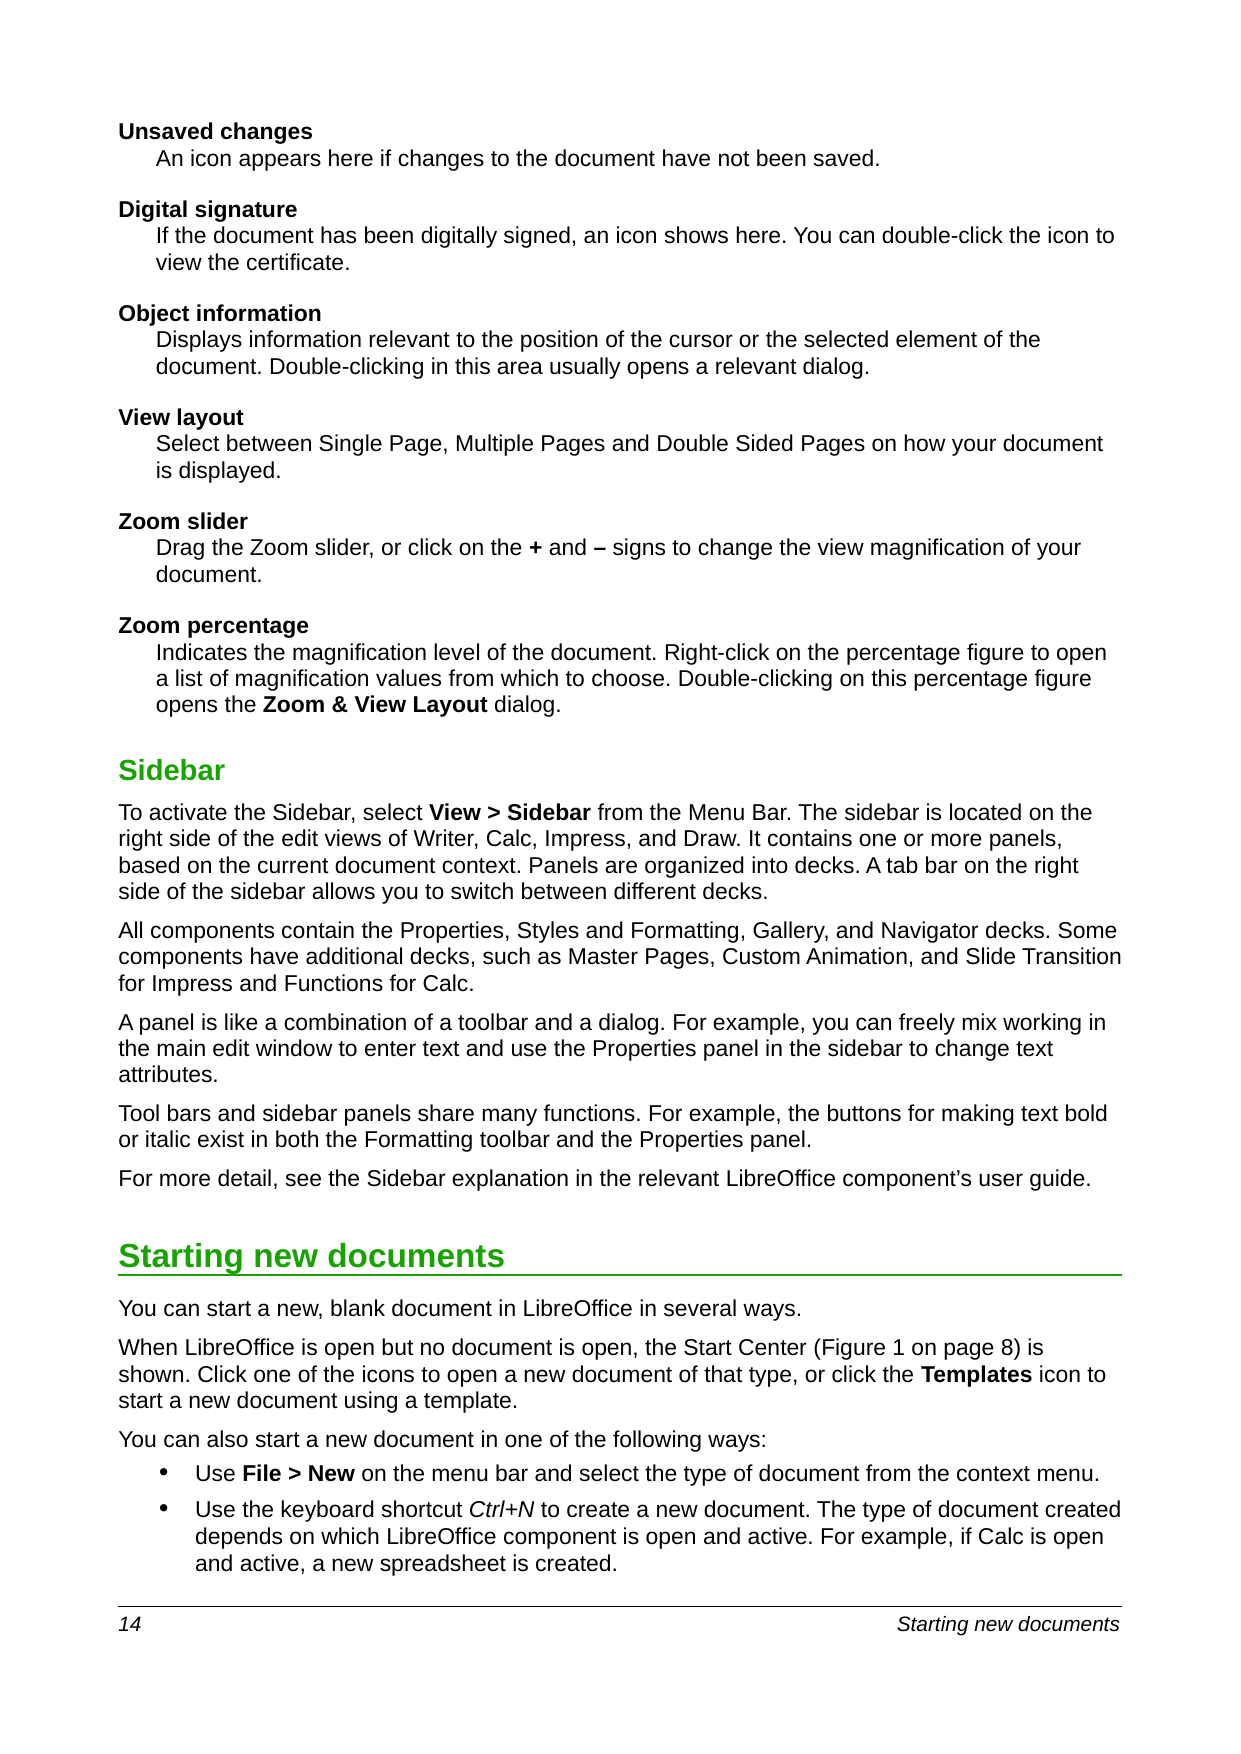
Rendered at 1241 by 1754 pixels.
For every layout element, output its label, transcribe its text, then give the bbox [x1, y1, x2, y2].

text Indicates the magnification level of the document. Right-click on the percentage figure to open a list of magnification values from which to choose. Double-clicking on this percentage figure opens the Zoom & View Layout dialog. [156, 638, 1122, 717]
text Digital signature [118, 196, 1122, 222]
list Use the keyboard shortcut Ctrl+N to create a new document. The type of document created depends on which LibreOffice component is open and active. For example, if Calc is open and active, a new spreadsheet is created. [156, 1494, 1122, 1576]
text When LibreOffice is open but no document is open, the Start Center (Figure 1 on page 8) is shown. Click one of the icons to open a new document of that type, or click the Templates icon to start a new document using a template. [118, 1334, 1122, 1413]
text Select between Single Page, Multiple Pages and Double Sided Pages on how your document is displayed. [156, 430, 1122, 483]
text For more detail, see the Sidebar explanation in the relevant LibreOffice component’s user guide. [118, 1165, 1122, 1192]
text All components contain the Properties, Styles and Formatting, Gallery, and Navigator decks. Some components have additional decks, such as Master Pages, Custom Animation, and Slide Transition for Impress and Functions for Calc. [118, 917, 1122, 996]
text You can start a new, blank document in LibreOffice in several ways. [118, 1295, 1122, 1322]
text A panel is like a combination of a toolbar and a dialog. For example, you can freely mix working in the main edit window to enter text and use the Properties panel in the sidebar to change text attributes. [118, 1008, 1122, 1087]
text Zoom slider [118, 508, 1122, 534]
text An icon appears here if changes to the document have not been saved. [156, 144, 1122, 171]
text Tool bars and sidebar panels share many functions. For example, the buttons for making text bold or italic exist in both the Formatting toolbar and the Properties panel. [118, 1100, 1122, 1153]
text Displays information relevant to the position of the cursor or the selected element of the document. Double-clicking in this area usually opens a relevant dialog. [156, 326, 1122, 379]
text To activate the Sidebar, select View > Sidebar from the Menu Bar. The sidebar is located on the right side of the edit views of Writer, Calc, Impress, and Draw. It contains one or more panels, based on the current document context. Panels are organized into decks. A tab bar on the right side of the sidebar allows you to switch between different decks. [118, 799, 1122, 904]
text Object information [118, 300, 1122, 326]
text Zoom percentage [118, 612, 1122, 638]
subtitle Starting new documents [118, 1236, 1122, 1274]
text View layout [118, 404, 1122, 430]
text Drag the Zoom slider, or click on the + and – signs to change the view magnification of your document. [156, 534, 1122, 587]
text If the document has been digitally signed, an icon shows here. You can double-click the icon to view the certificate. [156, 222, 1122, 275]
text Unsaved changes [118, 118, 1122, 144]
subtitle Sidebar [118, 753, 1122, 787]
list You can also start a new document in one of the following ways: [118, 1426, 1122, 1452]
list Use File > New on the menu bar and select the type of document from the context menu. [156, 1458, 1122, 1488]
